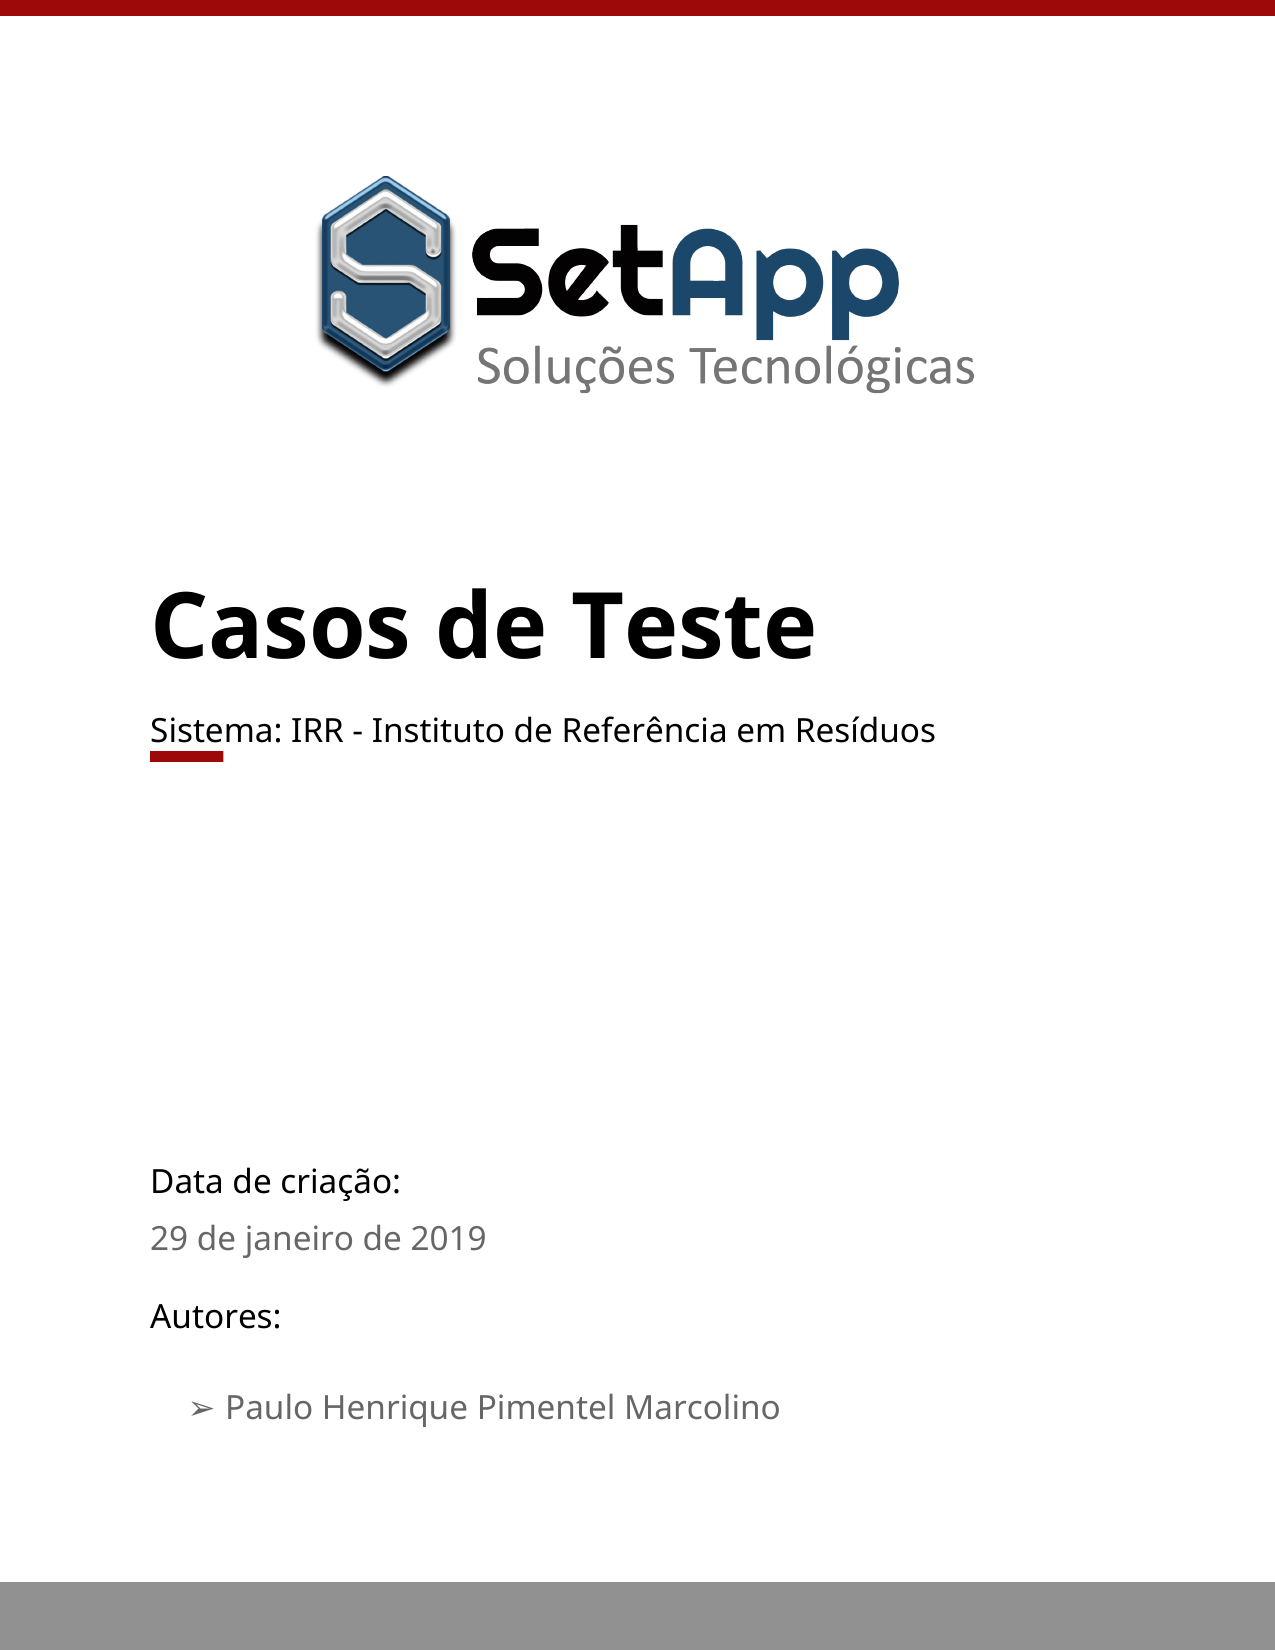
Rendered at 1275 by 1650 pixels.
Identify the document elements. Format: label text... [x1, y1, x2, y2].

picture [294, 168, 982, 404]
picture [0, 0, 1275, 16]
picture [150, 751, 224, 762]
text Autores: [150, 1292, 1125, 1338]
list Paulo Henrique Pimentel Marcolino [187, 1370, 1125, 1495]
text Casos de Teste [150, 171, 1125, 686]
text Data de criação: 29 de janeiro de 2019 [150, 1158, 1125, 1260]
text Sistema: IRR - Instituto de Referência em Resíduos [150, 706, 1125, 752]
picture [0, 1582, 1275, 1650]
